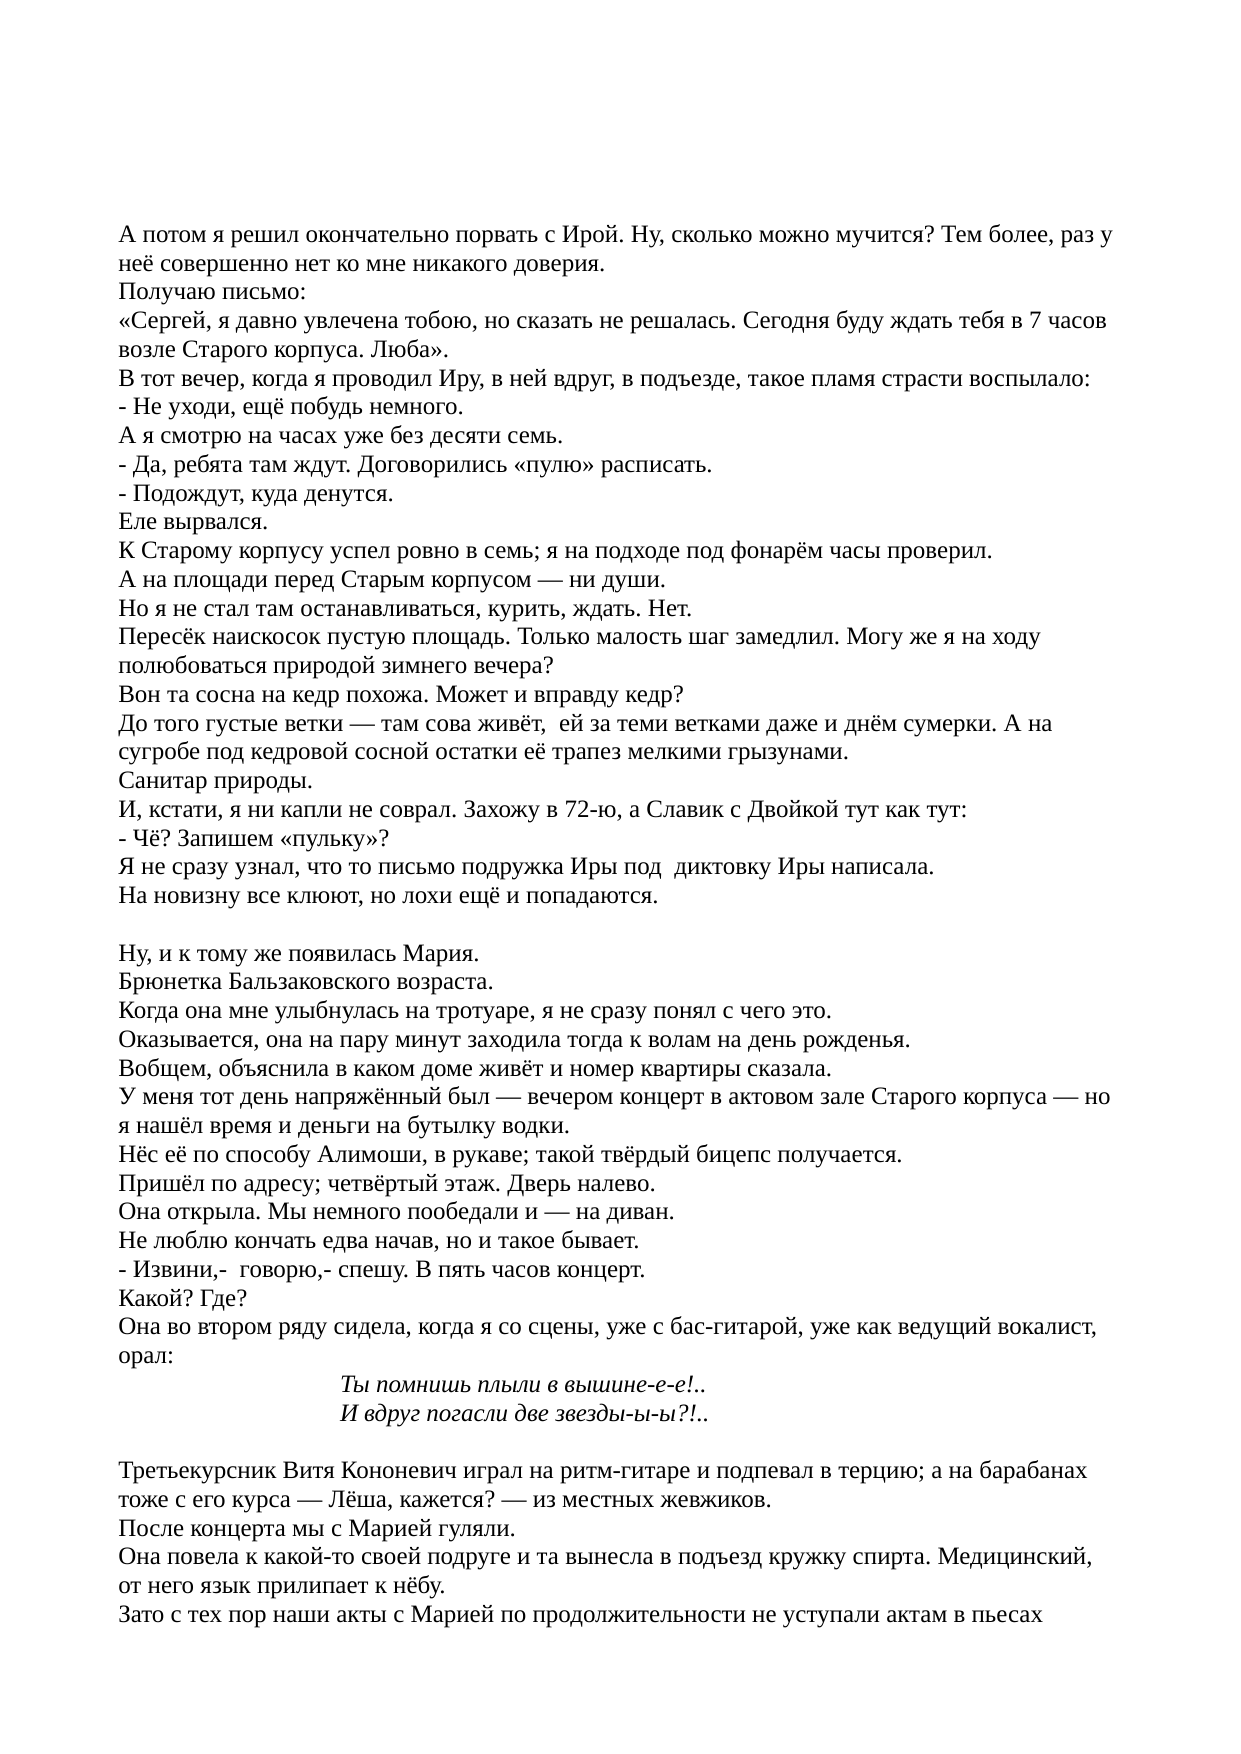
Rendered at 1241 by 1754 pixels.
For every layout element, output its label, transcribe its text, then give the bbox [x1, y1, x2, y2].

text Она во втором ряду сидела, когда я со сцены, уже с бас-гитарой, уже как ведущий вокалист, орал: [118, 1311, 1122, 1369]
text Оказывается, она на пару минут заходила тогда к волам на день рожденья. [118, 1024, 1122, 1053]
text Санитар природы. [118, 765, 1122, 794]
text Нёс её по способу Алимоши, в рукаве; такой твёрдый бицепс получается. [118, 1139, 1122, 1168]
text Она повела к какой-то своей подруге и та вынесла в подъезд кружку спирта. Медицинский, от него язык прилипает к нёбу. [118, 1541, 1122, 1599]
text - Да, ребята там ждут. Договорились «пулю» расписать. [118, 449, 1122, 478]
text - Подождут, куда денутся. [118, 478, 1122, 506]
text Пришёл по адресу; четвёртый этаж. Дверь налево. [118, 1168, 1122, 1196]
text В тот вечер, когда я проводил Иру, в ней вдруг, в подъезде, такое пламя страсти воспылало: [118, 363, 1122, 391]
text Ну, и к тому же появилась Мария. [118, 938, 1122, 966]
text Не люблю кончать едва начав, но и такое бывает. [118, 1225, 1122, 1254]
text Вон та сосна на кедр похожа. Может и вправду кедр? [118, 679, 1122, 708]
text А на площади перед Старым корпусом — ни души. [118, 564, 1122, 593]
text - Извини,- говорю,- спешу. В пять часов концерт. [118, 1254, 1122, 1283]
text И, кстати, я ни капли не соврал. Захожу в 72-ю, а Славик с Двойкой тут как тут: [118, 794, 1122, 823]
text Ты помнишь плыли в вышине-е-е!.. [118, 1369, 1122, 1398]
text Еле вырвался. [118, 506, 1122, 535]
text До того густые ветки — там сова живёт, ей за теми ветками даже и днём сумерки. А на сугробе под кедровой сосной остатки её трапез мелкими грызунами. [118, 708, 1122, 765]
text Пересёк наискосок пустую площадь. Только малость шаг замедлил. Могу же я на ходу полюбоваться природой зимнего вечера? [118, 621, 1122, 679]
text Зато с тех пор наши акты с Марией по продолжительности не уступали актам в пьесах [118, 1599, 1122, 1628]
text А я смотрю на часах уже без десяти семь. [118, 420, 1122, 449]
text На новизну все клюют, но лохи ещё и попадаются. [118, 880, 1122, 909]
text К Старому корпусу успел ровно в семь; я на подходе под фонарём часы проверил. [118, 535, 1122, 564]
text Брюнетка Бальзаковского возраста. [118, 966, 1122, 995]
text Я не сразу узнал, что то письмо подружка Иры под диктовку Иры написала. [118, 851, 1122, 880]
text А потом я решил окончательно порвать с Ирой. Ну, сколько можно мучится? Тем более, раз у неё совершенно нет ко мне никакого доверия. [118, 219, 1122, 276]
text Когда она мне улыбнулась на тротуаре, я не сразу понял с чего это. [118, 995, 1122, 1024]
text После концерта мы с Марией гуляли. [118, 1513, 1122, 1541]
text Но я не стал там останавливаться, курить, ждать. Нет. [118, 593, 1122, 621]
text Третьекурсник Витя Кононевич играл на ритм-гитаре и подпевал в терцию; а на барабанах тоже с его курса — Лёша, кажется? — из местных жевжиков. [118, 1455, 1122, 1513]
text Вобщем, объяснила в каком доме живёт и номер квартиры сказала. [118, 1053, 1122, 1081]
text У меня тот день напряжённый был — вечером концерт в актовом зале Старого корпуса — но я нашёл время и деньги на бутылку водки. [118, 1081, 1122, 1139]
text Какой? Где? [118, 1283, 1122, 1311]
text Получаю письмо: [118, 276, 1122, 305]
text Она открыла. Мы немного пообедали и — на диван. [118, 1196, 1122, 1225]
text «Сергей, я давно увлечена тобою, но сказать не решалась. Сегодня буду ждать тебя в 7 часов возле Старого корпуса. Люба». [118, 305, 1122, 363]
text И вдруг погасли две звезды-ы-ы?!.. [118, 1398, 1122, 1426]
text - Не уходи, ещё побудь немного. [118, 391, 1122, 420]
text - Чё? Запишем «пульку»? [118, 823, 1122, 851]
